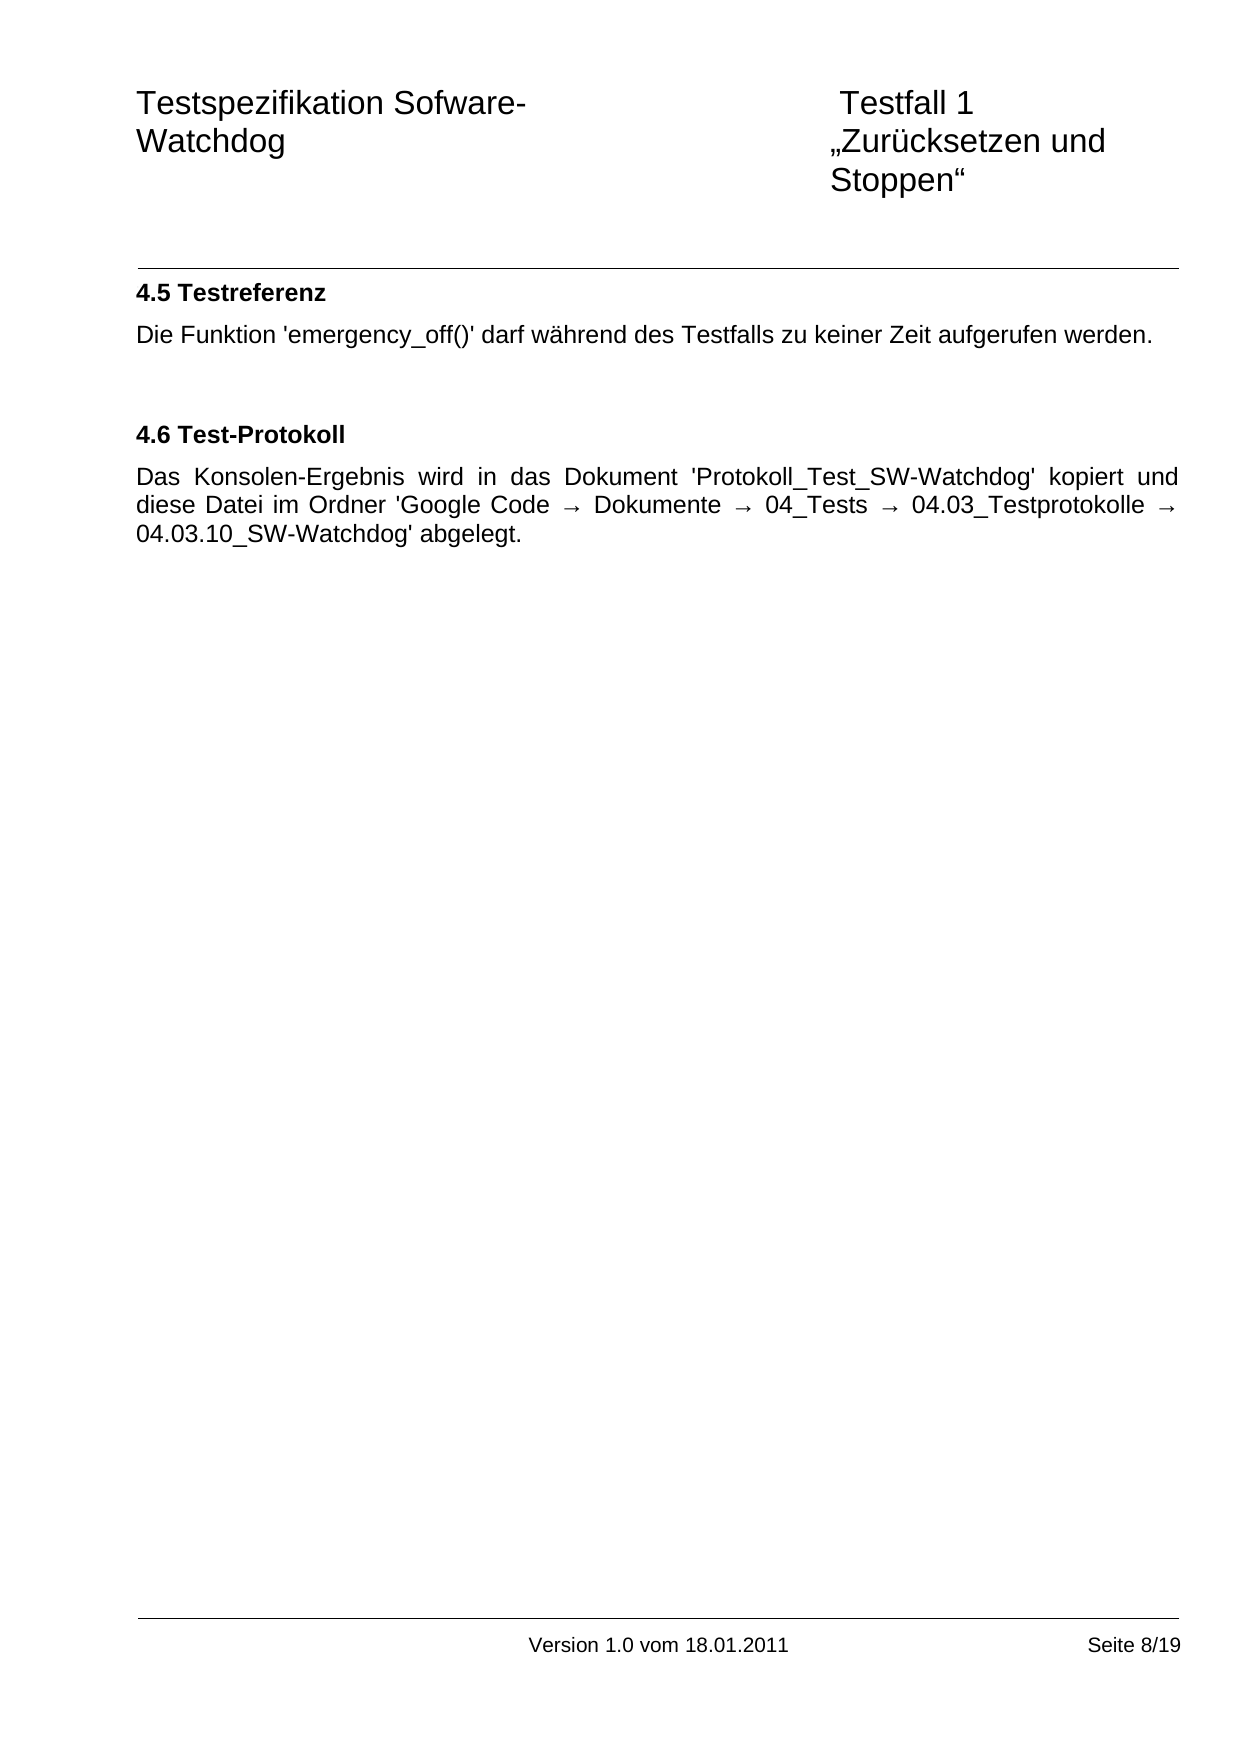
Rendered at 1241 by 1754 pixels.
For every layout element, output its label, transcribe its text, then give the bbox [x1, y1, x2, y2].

subtitle Testreferenz [136, 289, 1181, 307]
text Die Funktion 'emergency_off()' darf während des Testfalls zu keiner Zeit aufgerufen werden. [136, 319, 1181, 348]
text Das Konsolen-Ergebnis wird in das Dokument 'Protokoll_Test_SW-Watchdog' kopiert und diese Datei im Ordner 'Google Code → Dokumente → 04_Tests → 04.03_Testprotokolle → 04.03.10_SW-Watchdog' abgelegt. [136, 462, 1181, 548]
subtitle Test-Protokoll [136, 420, 1181, 449]
